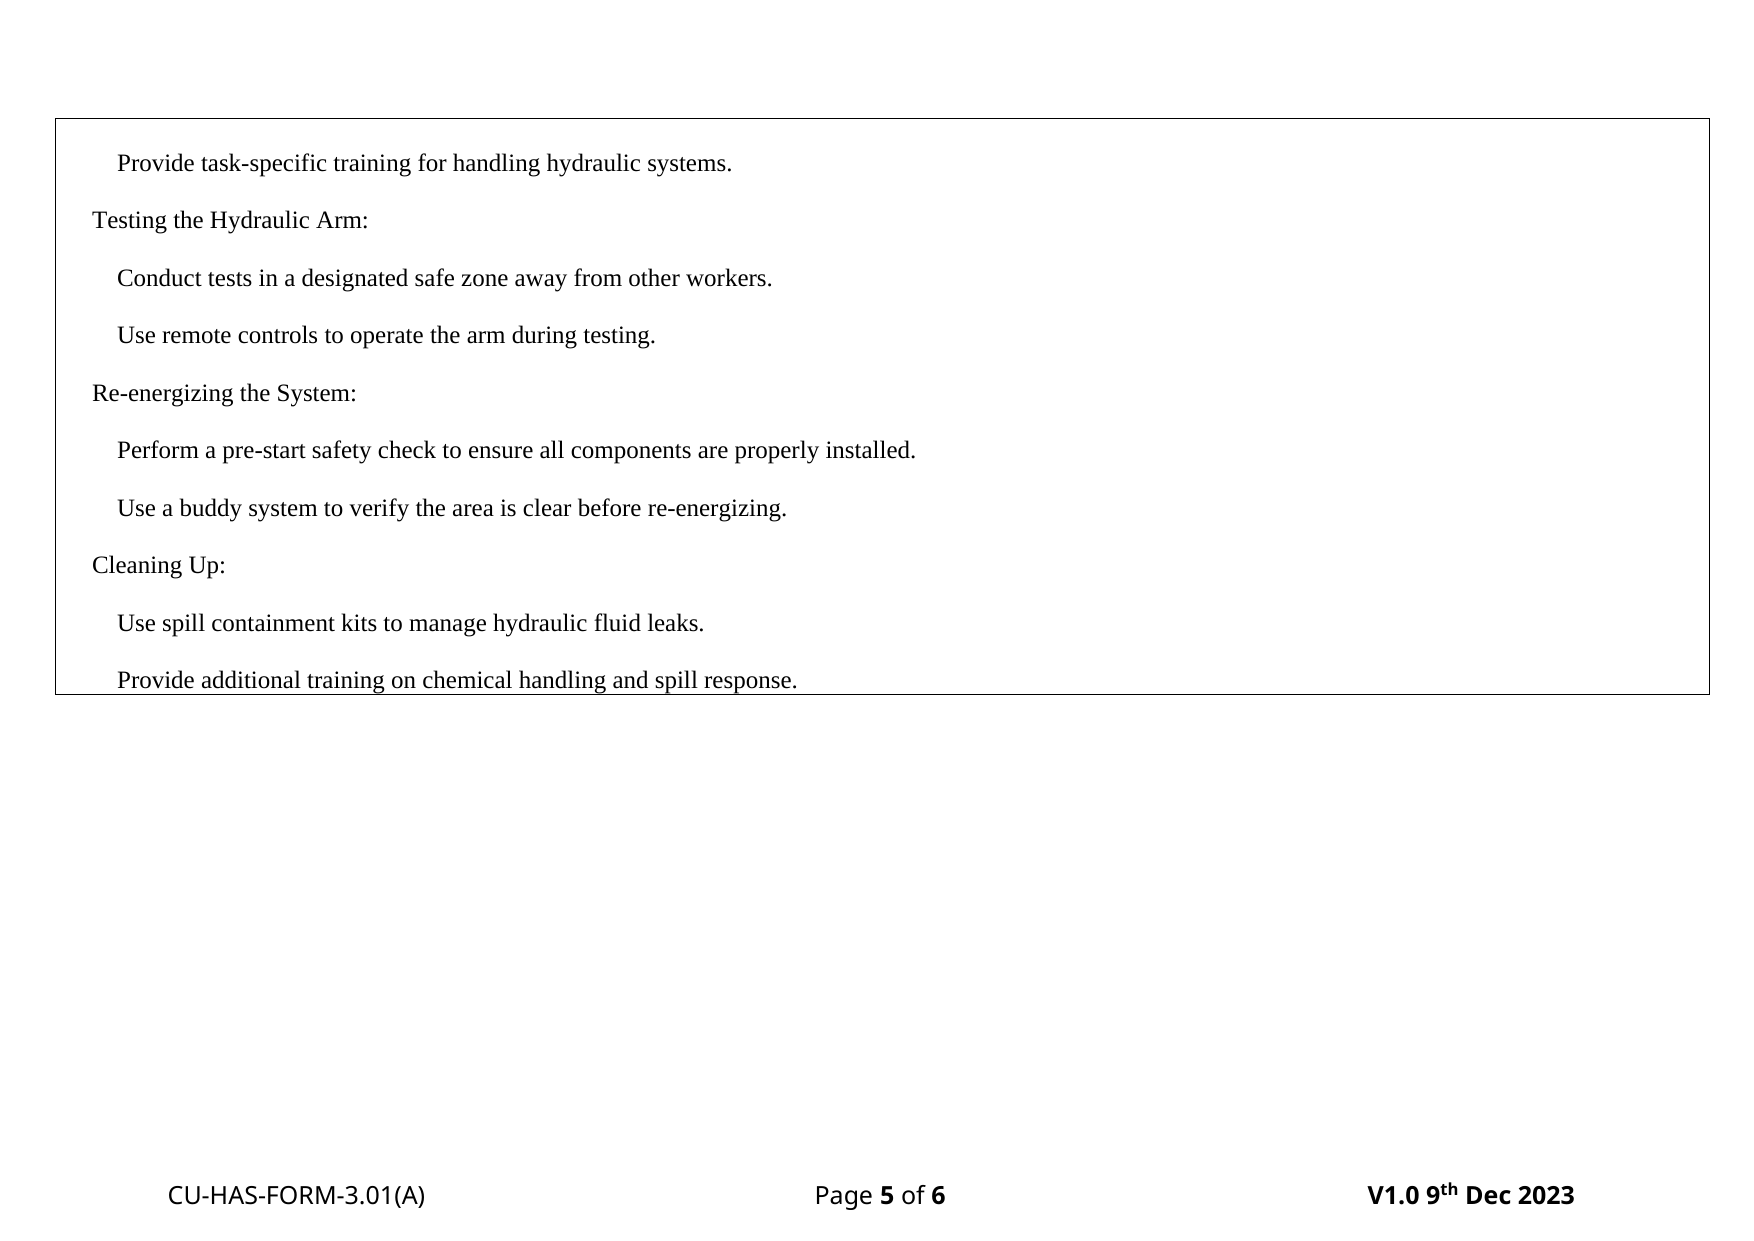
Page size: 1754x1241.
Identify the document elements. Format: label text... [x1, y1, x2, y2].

table_cell Provide task-specific training for handling hydraulic systems. Testing the Hydraulic Arm: Conduct tests in a designated safe zone away from other workers. Use remote controls to operate the arm during testing. Re-energizing the System: Perform a pre-start safety check to ensure all components are properly installed. Use a buddy system to verify the area is clear before re-energizing. Cleaning Up: Use spill containment kits to manage hydraulic fluid leaks. Provide additional training on chemical handling and spill response. [56, 119, 1709, 694]
